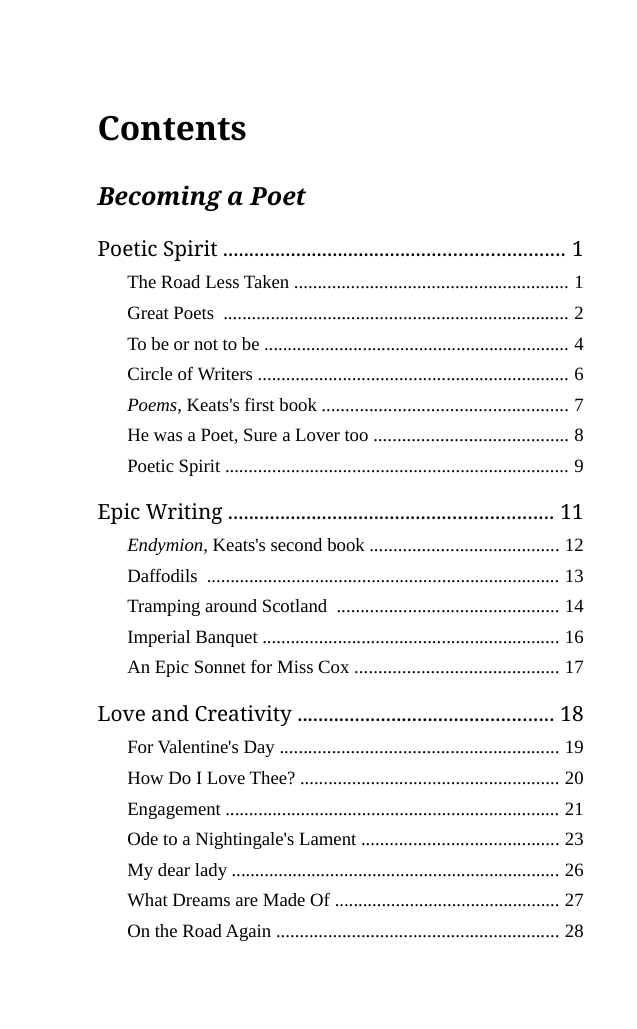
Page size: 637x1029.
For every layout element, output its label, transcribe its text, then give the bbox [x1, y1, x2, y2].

text What Dreams are Made Of 27 [127, 889, 583, 911]
text My dear lady 26 [127, 858, 583, 880]
text Imperial Banquet 16 [127, 626, 583, 647]
text Endymion, Keats's second book 12 [127, 534, 583, 556]
text For Valentine's Day 19 [127, 736, 583, 758]
subtitle Becoming a Poet [97, 179, 583, 213]
text Engagement 21 [127, 797, 583, 819]
text To be or not to be 4 [127, 332, 583, 354]
text Poems, Keats's first book 7 [127, 393, 583, 415]
text Ode to a Nightingale's Lament 23 [127, 828, 583, 849]
text On the Road Again 28 [127, 919, 583, 941]
text Poetic Spirit 9 [127, 454, 583, 476]
text Circle of Writers 6 [127, 363, 583, 384]
text The Road Less Taken 1 [127, 271, 583, 293]
text Tramping around Scotland 14 [127, 595, 583, 617]
text Poetic Spirit 1 [97, 234, 583, 262]
text He was a Poet, Sure a Lover too 8 [127, 424, 583, 446]
subtitle Contents [97, 105, 583, 150]
text Great Poets 2 [127, 302, 583, 323]
text Love and Creativity 18 [97, 699, 583, 727]
text Daffodils 13 [127, 565, 583, 586]
text How Do I Love Thee? 20 [127, 767, 583, 788]
text Epic Writing 11 [97, 497, 583, 525]
text An Epic Sonnet for Miss Cox 17 [127, 656, 583, 678]
